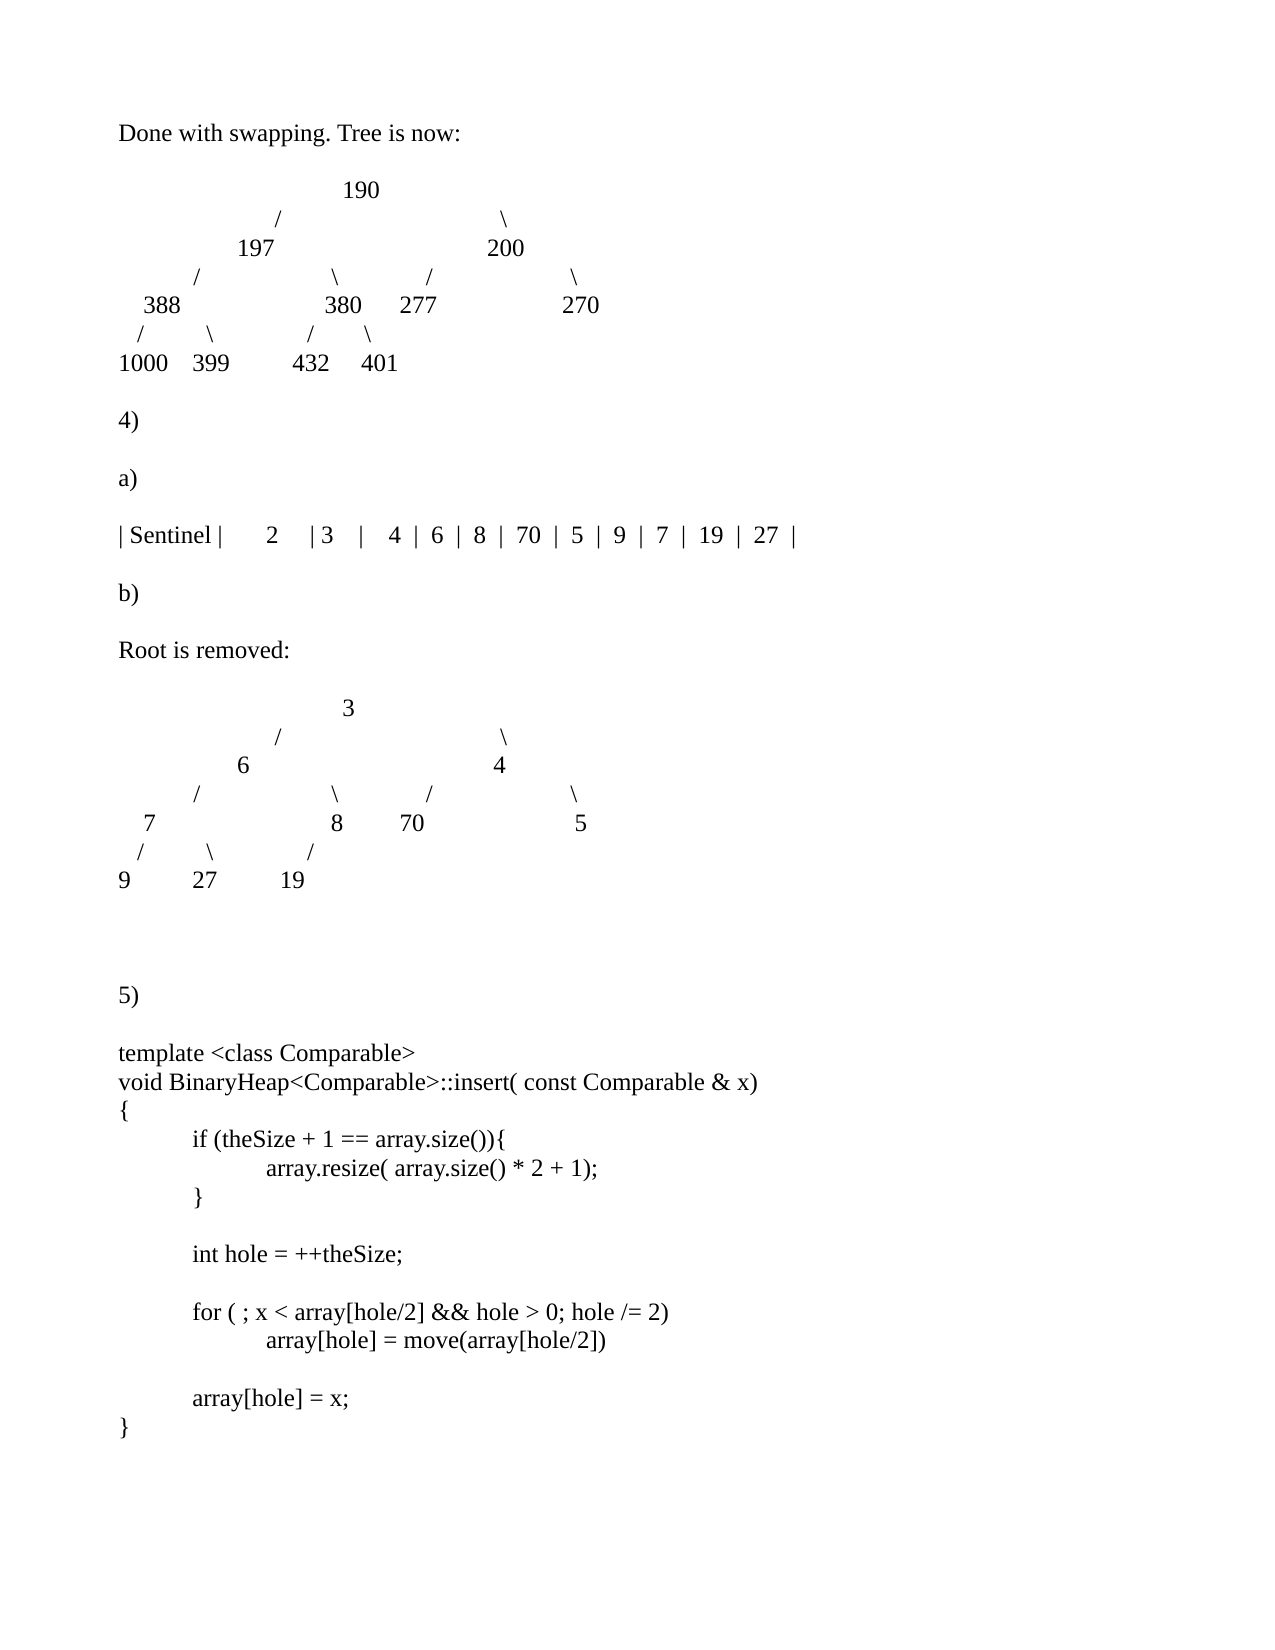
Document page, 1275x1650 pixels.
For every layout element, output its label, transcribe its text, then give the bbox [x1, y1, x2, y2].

text b) [118, 578, 1157, 607]
text for ( ; x < array[hole/2] && hole > 0; hole /= 2) [118, 1297, 1157, 1326]
text } [118, 1412, 1157, 1441]
text / \ / \ [118, 319, 1157, 348]
text 4) [118, 406, 1157, 434]
text / \ / \ [118, 779, 1157, 808]
text 5) [118, 981, 1157, 1009]
text 388 380 277 270 [118, 291, 1157, 319]
text 9 27 19 [118, 866, 1157, 894]
text / \ / [118, 837, 1157, 866]
text Root is removed: [118, 636, 1157, 664]
text 6 4 [118, 751, 1157, 779]
text array[hole] = x; [118, 1383, 1157, 1412]
text { [118, 1096, 1157, 1124]
text 1000 399 432 401 [118, 348, 1157, 377]
text } [118, 1182, 1157, 1211]
text / \ [118, 722, 1157, 751]
text int hole = ++theSize; [118, 1239, 1157, 1268]
text 190 [118, 176, 1157, 204]
text 7 8 70 5 [118, 808, 1157, 837]
text void BinaryHeap<Comparable>::insert( const Comparable & x) [118, 1067, 1157, 1096]
text | Sentinel | 2 | 3 | 4 | 6 | 8 | 70 | 5 | 9 | 7 | 19 | 27 | [118, 521, 1157, 549]
text array[hole] = move(array[hole/2]) [118, 1326, 1157, 1354]
text array.resize( array.size() * 2 + 1); [118, 1153, 1157, 1182]
text template <class Comparable> [118, 1038, 1157, 1067]
text 3 [118, 693, 1157, 722]
text / \ [118, 204, 1157, 233]
text a) [118, 463, 1157, 492]
text 197 200 [118, 233, 1157, 262]
text / \ / \ [118, 262, 1157, 291]
text Done with swapping. Tree is now: [118, 118, 1157, 147]
text if (theSize + 1 == array.size()){ [118, 1124, 1157, 1153]
